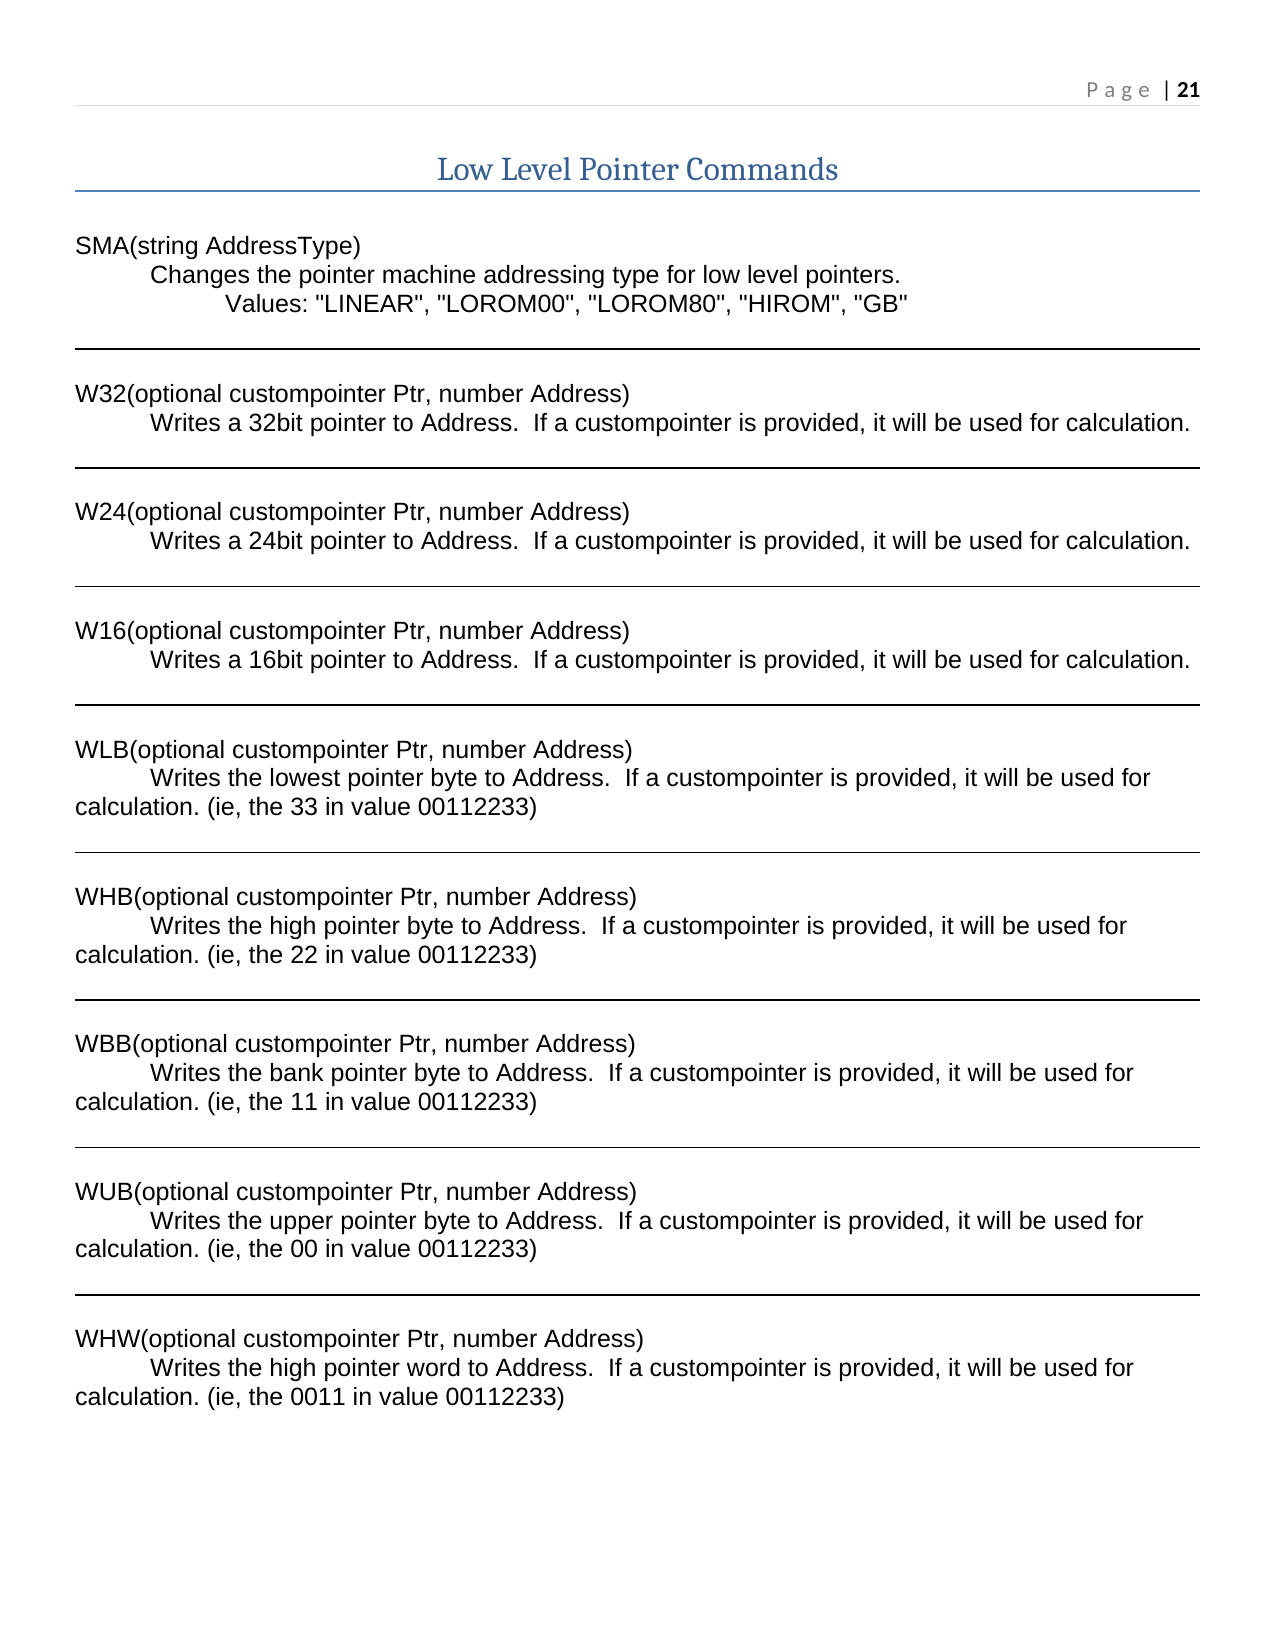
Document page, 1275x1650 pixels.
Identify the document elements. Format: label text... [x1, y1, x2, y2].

text WHB(optional custompointer Ptr, number Address) [75, 882, 1200, 911]
text Writes the high pointer word to Address. If a custompointer is provided, it will be used for calculation. (ie, the 0011 in value 00112233) [75, 1353, 1200, 1411]
text Writes a 32bit pointer to Address. If a custompointer is provided, it will be used for calculation. [75, 407, 1200, 436]
text Values: "LINEAR", "LOROM00", "LOROM80", "HIROM", "GB" [75, 289, 1200, 318]
text WBB(optional custompointer Ptr, number Address) [75, 1029, 1200, 1058]
text W24(optional custompointer Ptr, number Address) [75, 497, 1200, 526]
text Writes the bank pointer byte to Address. If a custompointer is provided, it will be used for calculation. (ie, the 11 in value 00112233) [75, 1058, 1200, 1116]
text Writes the lowest pointer byte to Address. If a custompointer is provided, it will be used for calculation. (ie, the 33 in value 00112233) [75, 763, 1200, 821]
text Changes the pointer machine addressing type for low level pointers. [75, 260, 1200, 289]
text SMA(string AddressType) [75, 231, 1200, 260]
text WLB(optional custompointer Ptr, number Address) [75, 735, 1200, 763]
text Writes a 16bit pointer to Address. If a custompointer is provided, it will be used for calculation. [75, 645, 1200, 673]
text W32(optional custompointer Ptr, number Address) [75, 379, 1200, 407]
text WUB(optional custompointer Ptr, number Address) [75, 1177, 1200, 1206]
subtitle Low Level Pointer Commands [75, 150, 1200, 190]
text WHW(optional custompointer Ptr, number Address) [75, 1324, 1200, 1353]
text Writes a 24bit pointer to Address. If a custompointer is provided, it will be used for calculation. [75, 526, 1200, 555]
text W16(optional custompointer Ptr, number Address) [75, 616, 1200, 645]
text Writes the upper pointer byte to Address. If a custompointer is provided, it will be used for calculation. (ie, the 00 in value 00112233) [75, 1206, 1200, 1263]
text Writes the high pointer byte to Address. If a custompointer is provided, it will be used for calculation. (ie, the 22 in value 00112233) [75, 911, 1200, 968]
